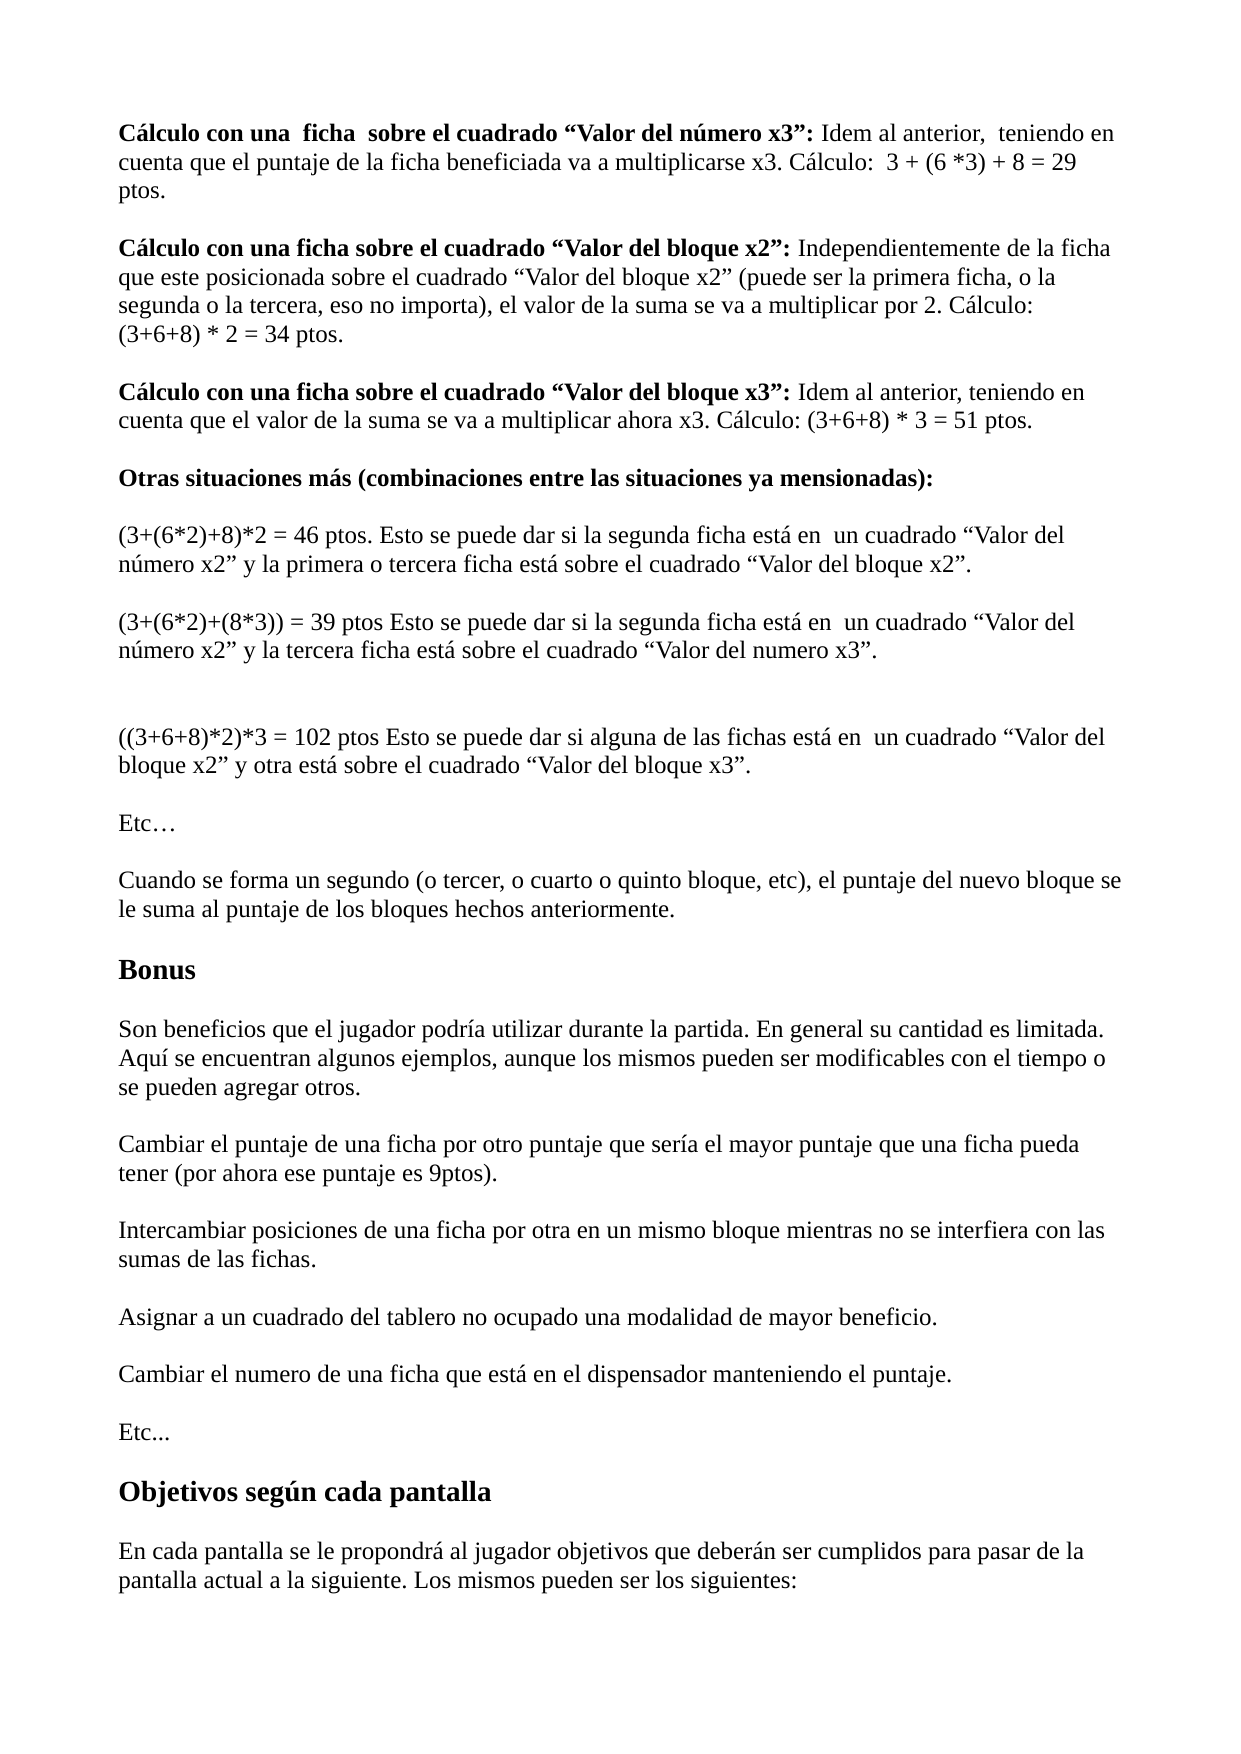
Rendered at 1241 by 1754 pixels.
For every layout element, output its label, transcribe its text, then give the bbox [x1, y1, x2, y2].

text Cuando se forma un segundo (o tercer, o cuarto o quinto bloque, etc), el puntaje del nuevo bloque se le suma al puntaje de los bloques hechos anteriormente. [118, 866, 1122, 923]
text Bonus [118, 952, 1122, 985]
text Etc… [118, 808, 1122, 837]
text Etc... [118, 1417, 1122, 1445]
text Cambiar el numero de una ficha que está en el dispensador manteniendo el puntaje. [118, 1359, 1122, 1388]
text En cada pantalla se le propondrá al jugador objetivos que deberán ser cumplidos para pasar de la pantalla actual a la siguiente. Los mismos pueden ser los siguientes: [118, 1536, 1122, 1594]
text ((3+6+8)*2)*3 = 102 ptos Esto se puede dar si alguna de las fichas está en un cuadrado “Valor del bloque x2” y otra está sobre el cuadrado “Valor del bloque x3”. [118, 722, 1122, 779]
text Objetivos según cada pantalla [118, 1474, 1122, 1508]
text (3+(6*2)+8)*2 = 46 ptos. Esto se puede dar si la segunda ficha está en un cuadrado “Valor del número x2” y la primera o tercera ficha está sobre el cuadrado “Valor del bloque x2”. [118, 521, 1122, 578]
text Son beneficios que el jugador podría utilizar durante la partida. En general su cantidad es limitada. Aquí se encuentran algunos ejemplos, aunque los mismos pueden ser modificables con el tiempo o se pueden agregar otros. [118, 1014, 1122, 1100]
text Intercambiar posiciones de una ficha por otra en un mismo bloque mientras no se interfiera con las sumas de las fichas. [118, 1215, 1122, 1273]
text Otras situaciones más (combinaciones entre las situaciones ya mensionadas): [118, 463, 1122, 492]
text Cálculo con una ficha sobre el cuadrado “Valor del número x3”: Idem al anterior, teniendo en cuenta que el puntaje de la ficha beneficiada va a multiplicarse x3. Cálculo: 3 + (6 *3) + 8 = 29 ptos. [118, 118, 1122, 204]
text Asignar a un cuadrado del tablero no ocupado una modalidad de mayor beneficio. [118, 1302, 1122, 1330]
text Cambiar el puntaje de una ficha por otro puntaje que sería el mayor puntaje que una ficha pueda tener (por ahora ese puntaje es 9ptos). [118, 1129, 1122, 1187]
text Cálculo con una ficha sobre el cuadrado “Valor del bloque x2”: Independientemente de la ficha que este posicionada sobre el cuadrado “Valor del bloque x2” (puede ser la primera ficha, o la segunda o la tercera, eso no importa), el valor de la suma se va a multiplicar por 2. Cálculo: (3+6+8) * 2 = 34 ptos. [118, 233, 1122, 348]
text Cálculo con una ficha sobre el cuadrado “Valor del bloque x3”: Idem al anterior, teniendo en cuenta que el valor de la suma se va a multiplicar ahora x3. Cálculo: (3+6+8) * 3 = 51 ptos. [118, 377, 1122, 434]
text (3+(6*2)+(8*3)) = 39 ptos Esto se puede dar si la segunda ficha está en un cuadrado “Valor del número x2” y la tercera ficha está sobre el cuadrado “Valor del numero x3”. [118, 607, 1122, 664]
